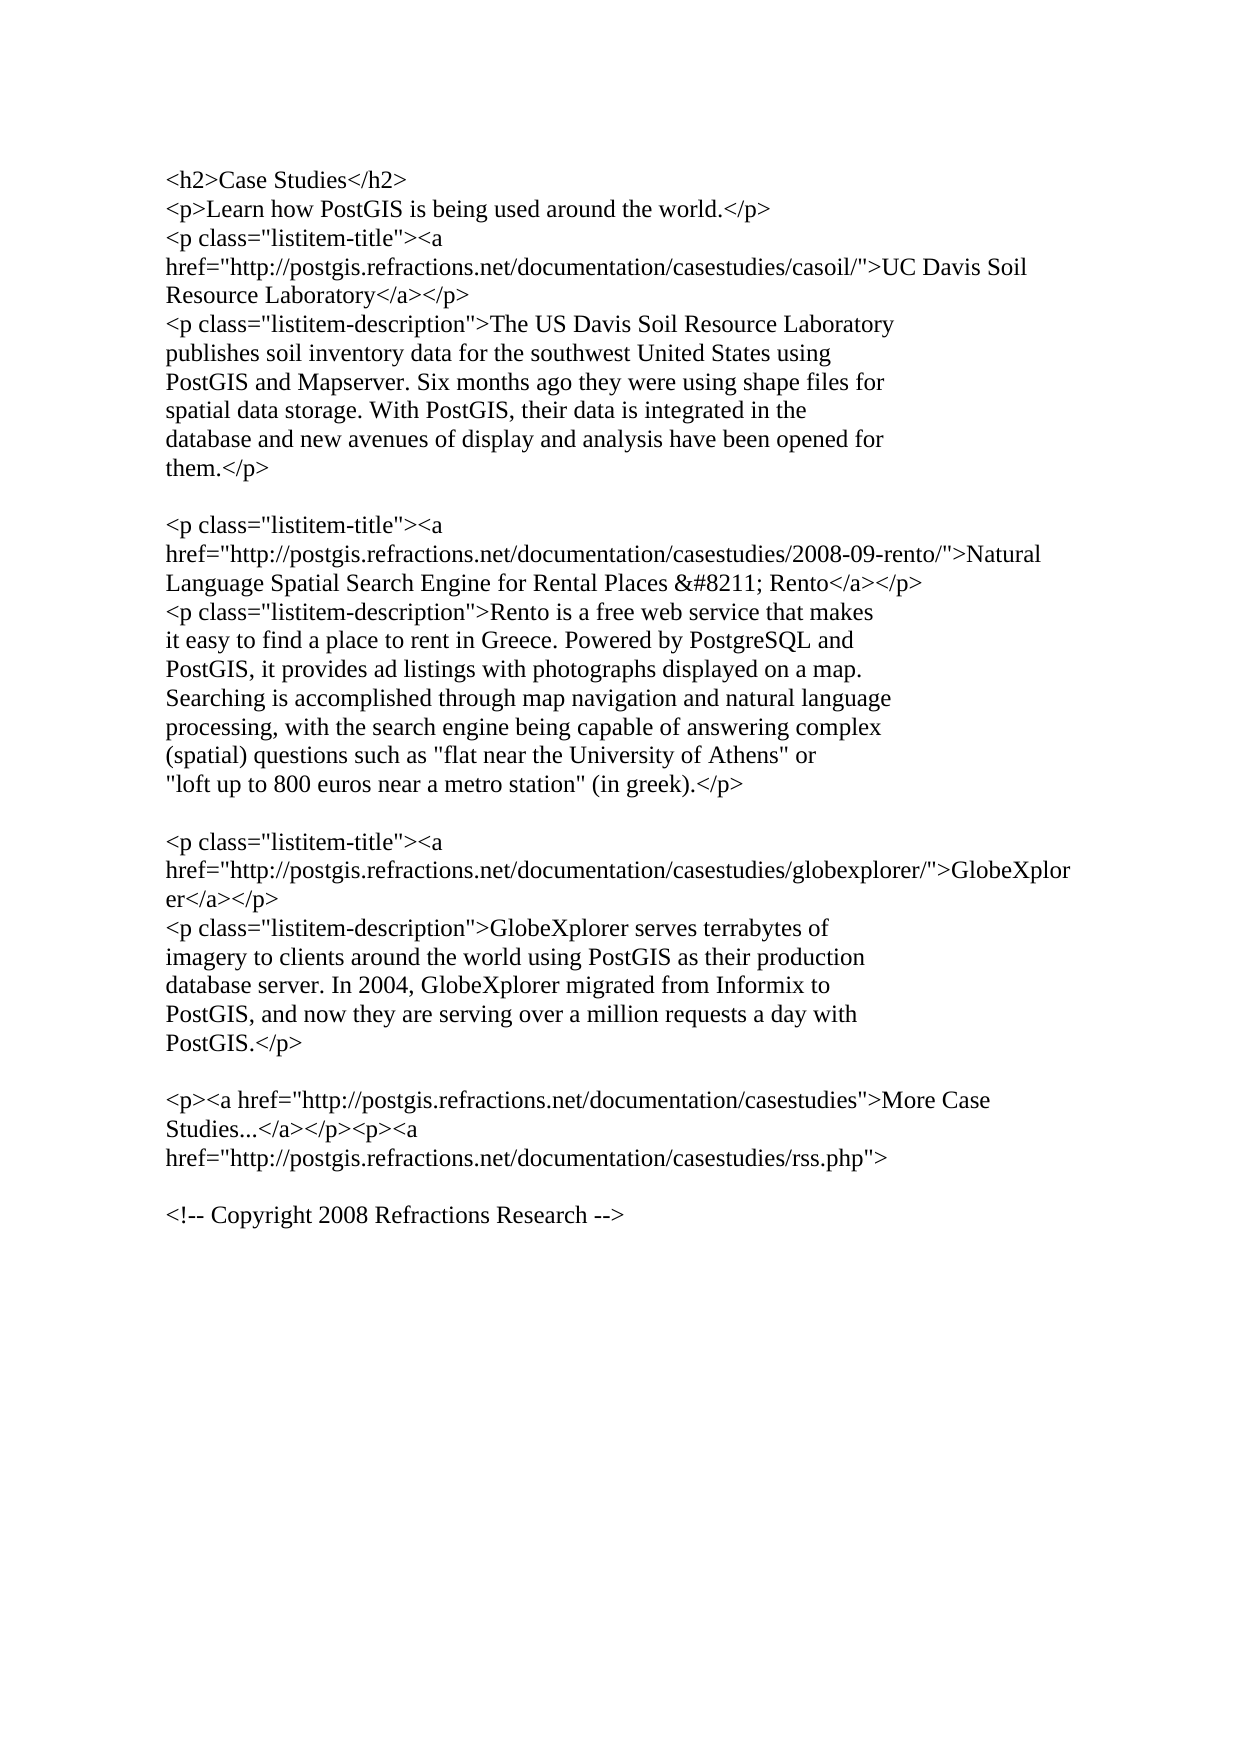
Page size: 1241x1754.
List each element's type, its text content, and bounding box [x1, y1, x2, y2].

text <h2>Case Studies</h2> [165, 165, 1075, 194]
text <p><a href="http://postgis.refractions.net/documentation/casestudies">More Case Studies...</a></p><p><a href="http://postgis.refractions.net/documentation/casestudies/rss.php"> [165, 1085, 1075, 1172]
text (spatial) questions such as "flat near the University of Athens" or [165, 740, 1075, 769]
text <p class="listitem-title"><a href="http://postgis.refractions.net/documentation/casestudies/casoil/">UC Davis Soil Resource Laboratory</a></p> [165, 223, 1075, 309]
text <p class="listitem-description">The US Davis Soil Resource Laboratory [165, 309, 1075, 338]
text them.</p> [165, 453, 1075, 482]
text <p class="listitem-title"><a href="http://postgis.refractions.net/documentation/casestudies/globexplorer/">GlobeXplorer</a></p> [165, 827, 1075, 913]
text <p class="listitem-description">Rento is a free web service that makes [165, 597, 1075, 625]
text "loft up to 800 euros near a metro station" (in greek).</p> [165, 769, 1075, 798]
text Searching is accomplished through map navigation and natural language [165, 683, 1075, 712]
text publishes soil inventory data for the southwest United States using [165, 338, 1075, 367]
text imagery to clients around the world using PostGIS as their production [165, 942, 1075, 970]
text PostGIS, it provides ad listings with photographs displayed on a map. [165, 654, 1075, 683]
text spatial data storage. With PostGIS, their data is integrated in the [165, 395, 1075, 424]
text database and new avenues of display and analysis have been opened for [165, 424, 1075, 453]
text PostGIS.</p> [165, 1028, 1075, 1057]
text processing, with the search engine being capable of answering complex [165, 712, 1075, 740]
text PostGIS, and now they are serving over a million requests a day with [165, 999, 1075, 1028]
text PostGIS and Mapserver. Six months ago they were using shape files for [165, 367, 1075, 395]
text <p class="listitem-description">GlobeXplorer serves terrabytes of [165, 913, 1075, 942]
text <p>Learn how PostGIS is being used around the world.</p> [165, 194, 1075, 223]
text <!-- Copyright 2008 Refractions Research --> [165, 1200, 1075, 1229]
text it easy to find a place to rent in Greece. Powered by PostgreSQL and [165, 625, 1075, 654]
text database server. In 2004, GlobeXplorer migrated from Informix to [165, 970, 1075, 999]
text <p class="listitem-title"><a href="http://postgis.refractions.net/documentation/casestudies/2008-09-rento/">Natural Language Spatial Search Engine for Rental Places &#8211; Rento</a></p> [165, 510, 1075, 597]
